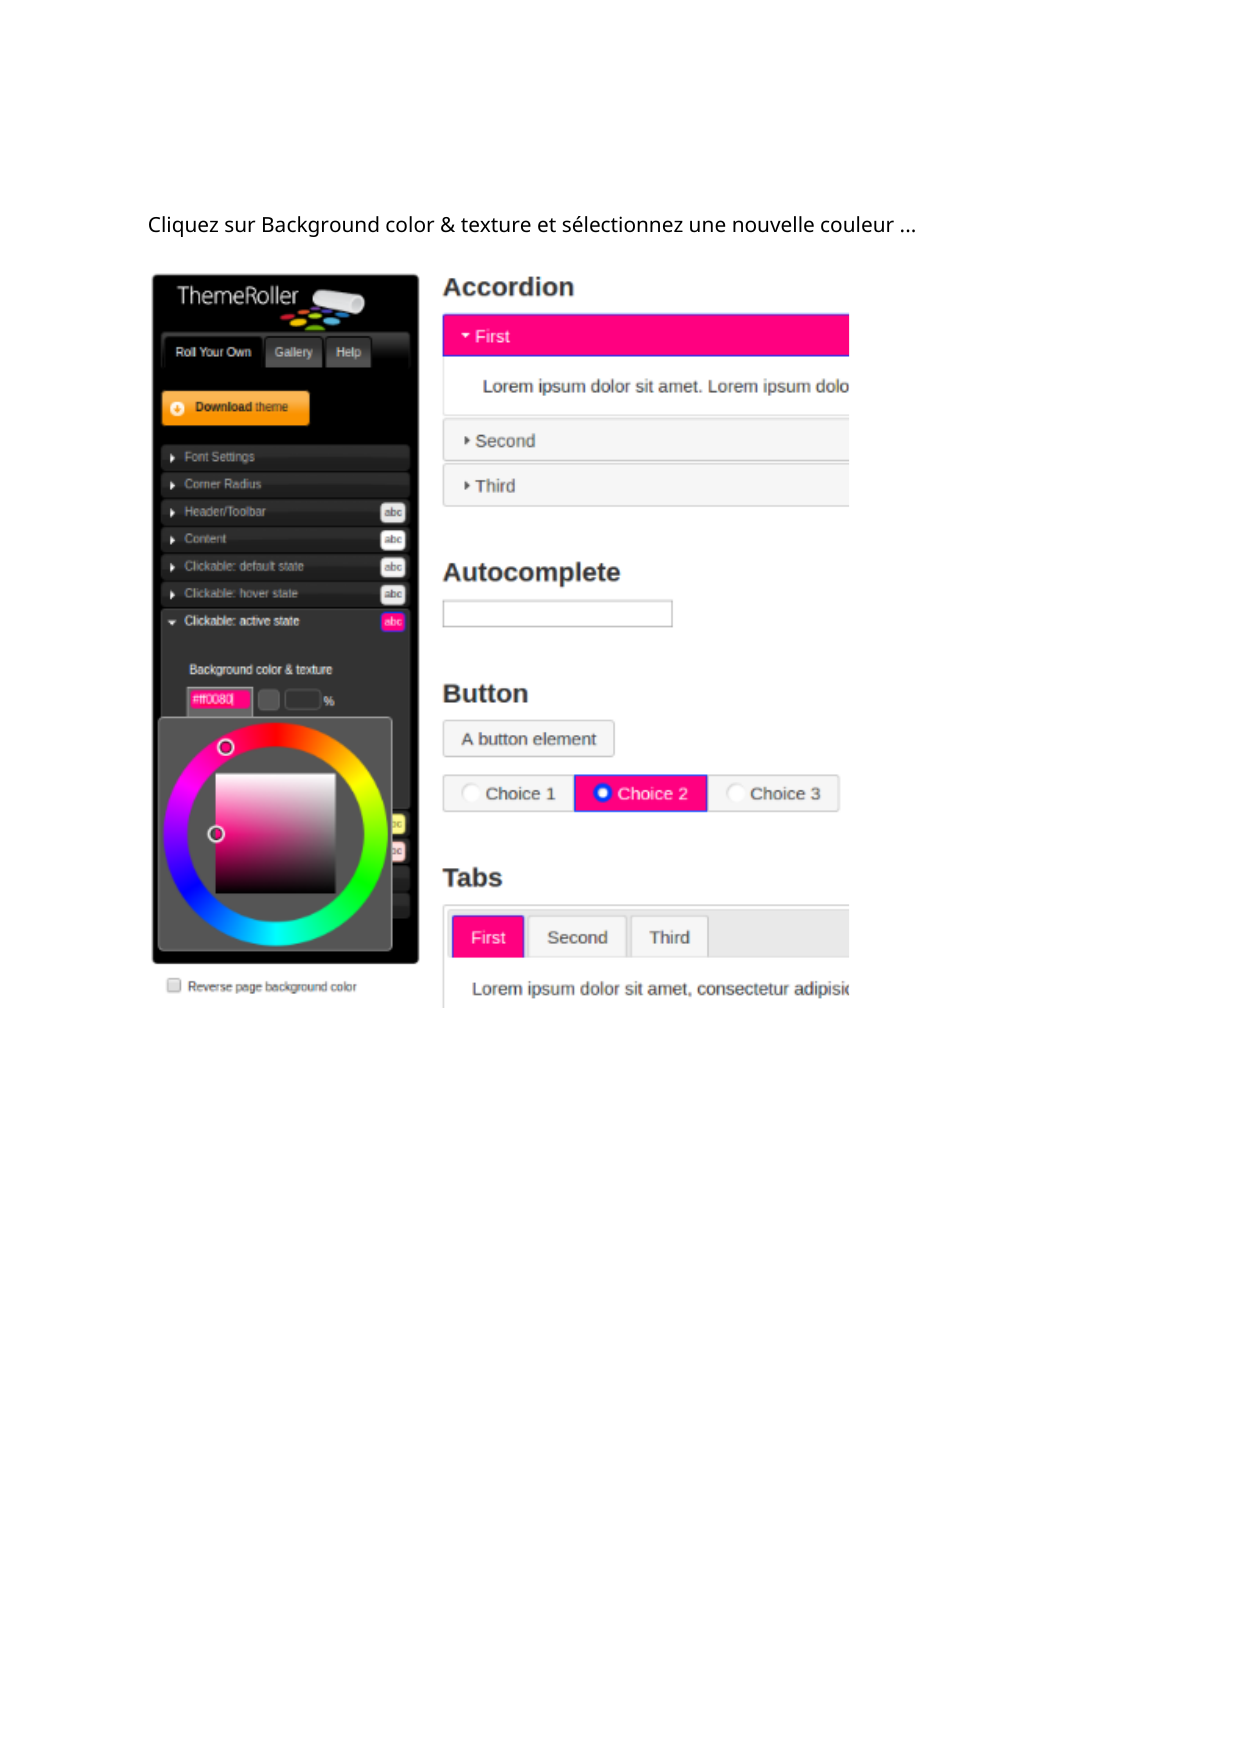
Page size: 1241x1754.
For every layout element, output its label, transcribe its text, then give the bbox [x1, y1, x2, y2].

picture [147, 266, 850, 1008]
text Cliquez sur Background color & texture et sélectionnez une nouvelle couleur ... [148, 210, 1092, 238]
